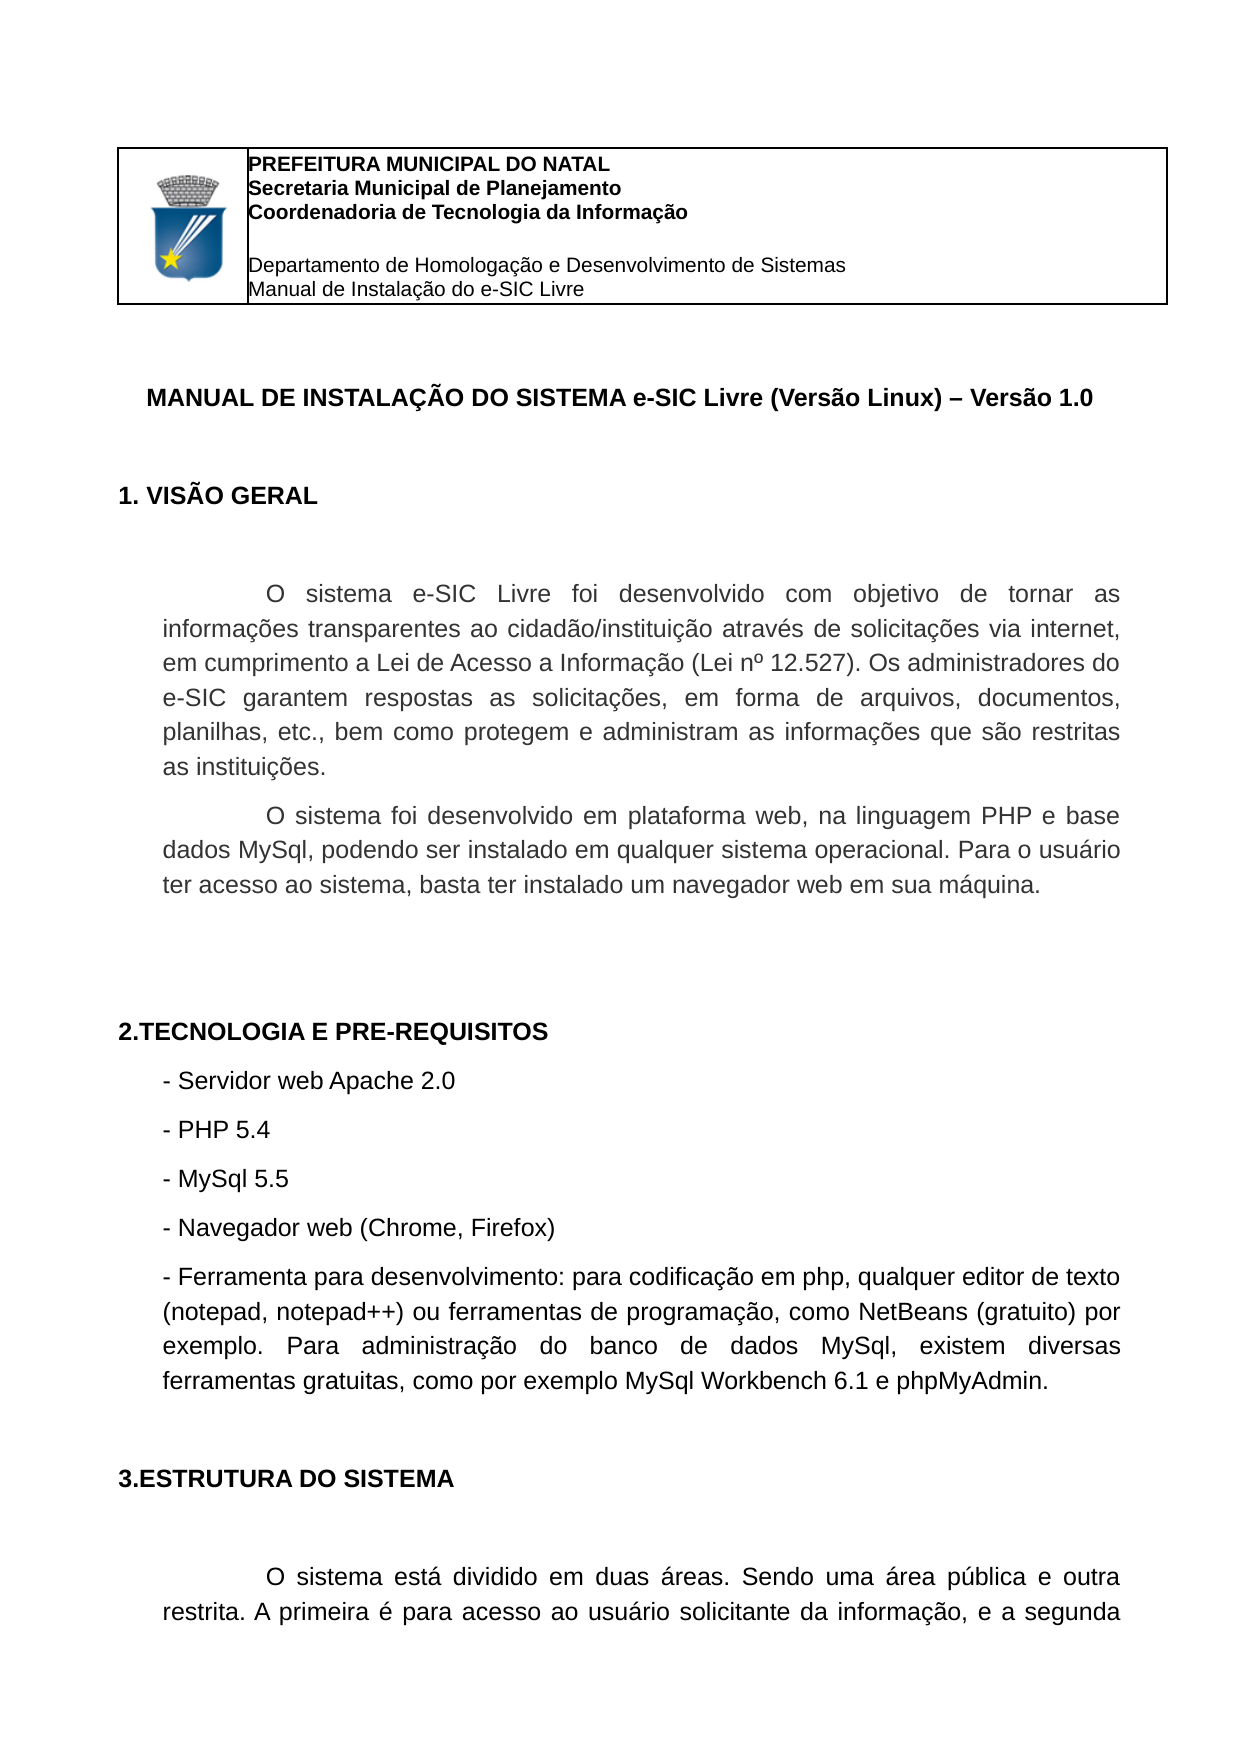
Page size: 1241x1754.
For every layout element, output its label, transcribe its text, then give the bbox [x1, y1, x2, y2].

text 1. VISÃO GERAL [118, 481, 1122, 510]
picture [129, 160, 243, 290]
text - Servidor web Apache 2.0 [162, 1066, 1122, 1095]
text - MySql 5.5 [162, 1164, 1122, 1193]
text O sistema está dividido em duas áreas. Sendo uma área pública e outra restrita. A primeira é para acesso ao usuário solicitante da informação, e a segunda [162, 1562, 1122, 1625]
text 3.ESTRUTURA DO SISTEMA [118, 1464, 1122, 1493]
text - Ferramenta para desenvolvimento: para codificação em php, qualquer editor de texto (notepad, notepad++) ou ferramentas de programação, como NetBeans (gratuito) por exemplo. Para administração do banco de dados MySql, existem diversas ferramentas gratuitas, como por exemplo MySql Workbench 6.1 e phpMyAdmin. [162, 1262, 1122, 1394]
table_header [119, 149, 247, 303]
text 2.TECNOLOGIA E PRE-REQUISITOS [118, 1017, 1122, 1046]
text O sistema e-SIC Livre foi desenvolvido com objetivo de tornar as informações transparentes ao cidadão/instituição através de solicitações via internet, em cumprimento a Lei de Acesso a Informação (Lei nº 12.527). Os administradores do e-SIC garantem respostas as solicitações, em forma de arquivos, documentos, planilhas, etc., bem como protegem e administram as informações que são restritas as instituições. [162, 579, 1122, 781]
text MANUAL DE INSTALAÇÃO DO SISTEMA e-SIC Livre (Versão Linux) – Versão 1.0 [118, 383, 1122, 412]
text - PHP 5.4 [162, 1115, 1122, 1144]
table_header PREFEITURA MUNICIPAL DO NATAL Secretaria Municipal de Planejamento Coordenadoria de Tecnologia da Informação Departamento de Homologação e Desenvolvimento de Sistemas Manual de Instalação do e-SIC Livre [249, 149, 1166, 303]
text - Navegador web (Chrome, Firefox) [162, 1213, 1122, 1242]
text O sistema foi desenvolvido em plataforma web, na linguagem PHP e base dados MySql, podendo ser instalado em qualquer sistema operacional. Para o usuário ter acesso ao sistema, basta ter instalado um navegador web em sua máquina. [162, 801, 1122, 899]
